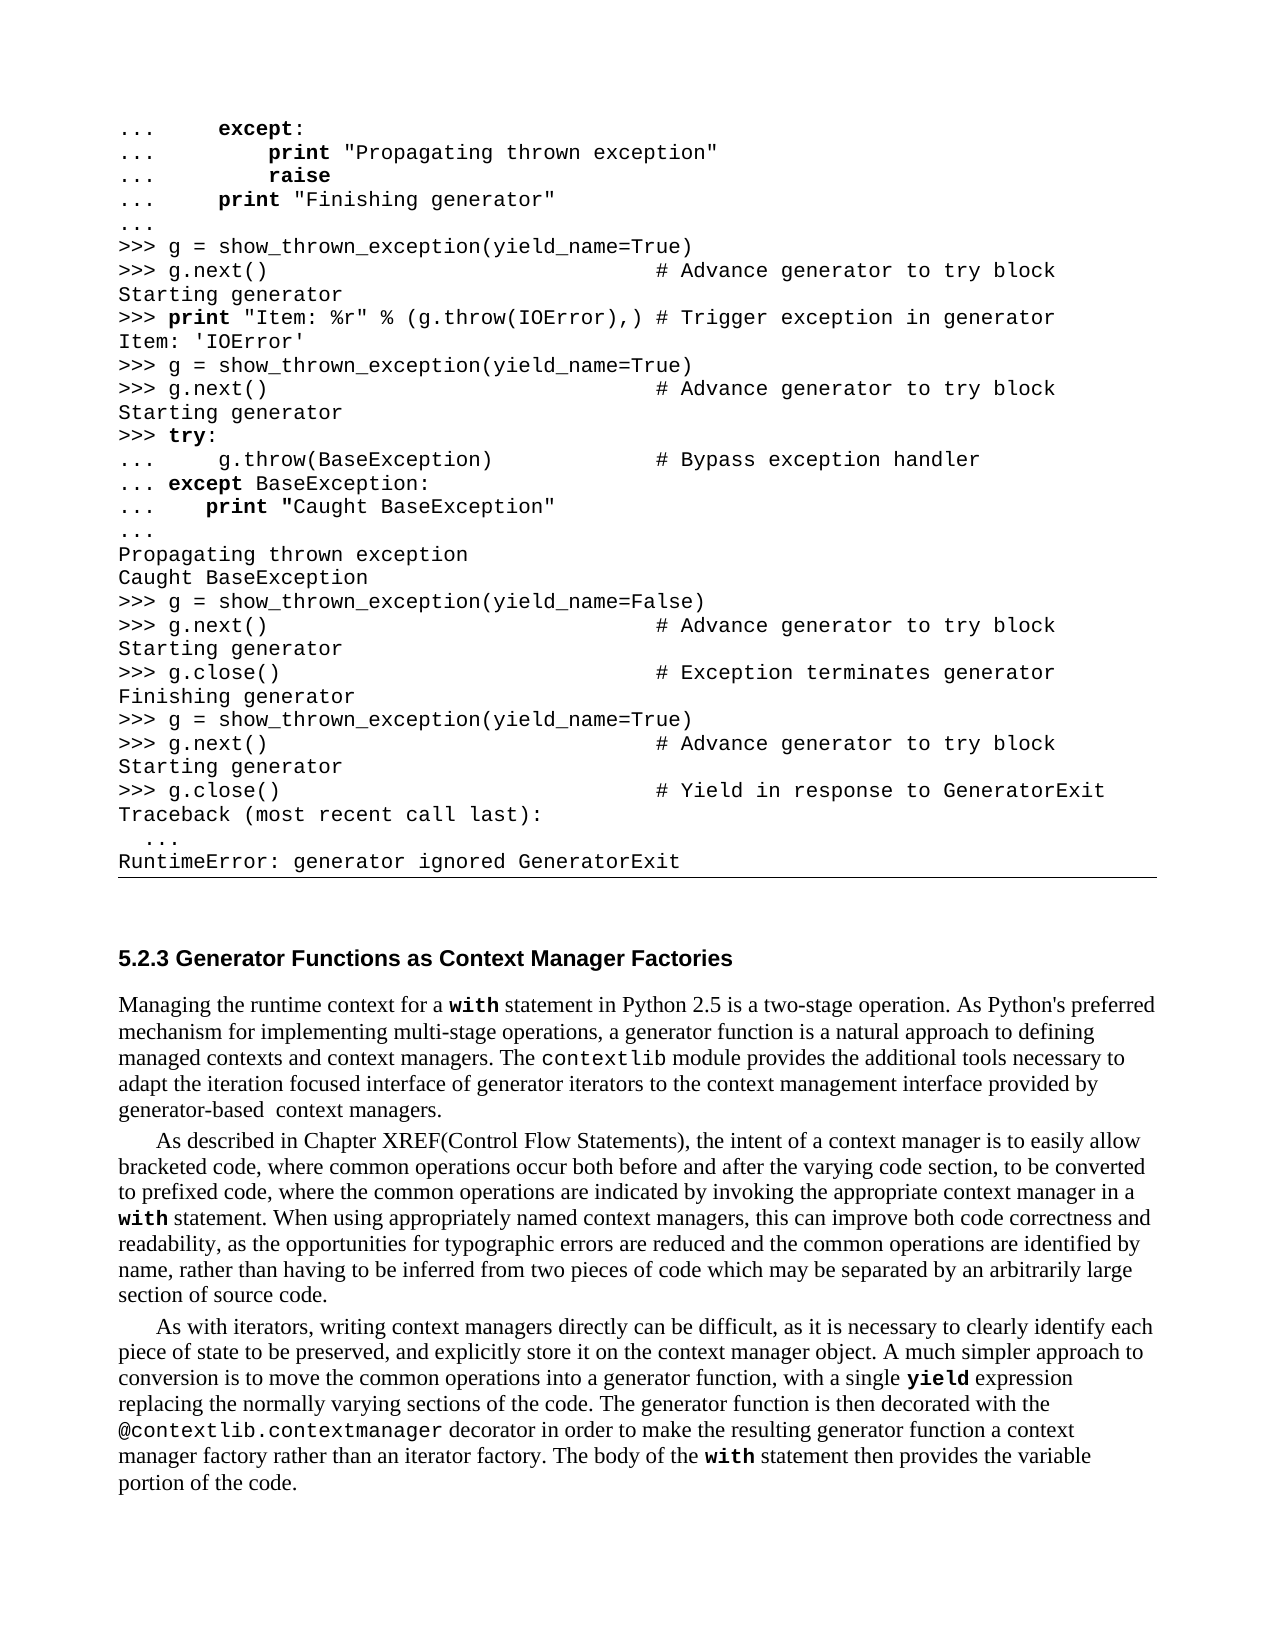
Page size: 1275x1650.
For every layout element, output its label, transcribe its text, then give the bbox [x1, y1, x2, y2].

text >>> g.next() # Advance generator to try block [118, 733, 1157, 757]
text >>> g = show_thrown_exception(yield_name=True) [118, 709, 1157, 733]
text ... [118, 520, 1157, 544]
subtitle 5.2.3 Generator Functions as Context Manager Factories [118, 940, 1157, 972]
text >>> g.next() # Advance generator to try block [118, 615, 1157, 638]
text Caught BaseException [118, 567, 1157, 591]
text >>> print "Item: %r" % (g.throw(IOError),) # Trigger exception in generator [118, 307, 1157, 331]
text Item: 'IOError' [118, 331, 1157, 354]
text ... g.throw(BaseException) # Bypass exception handler [118, 449, 1157, 473]
text >>> try: [118, 426, 1157, 449]
text Propagating thrown exception [118, 544, 1157, 567]
text >>> g.close() # Yield in response to GeneratorExit [118, 780, 1157, 804]
text >>> g = show_thrown_exception(yield_name=True) [118, 236, 1157, 260]
text Starting generator [118, 284, 1157, 307]
text >>> g = show_thrown_exception(yield_name=True) [118, 354, 1157, 378]
text ... [118, 827, 1157, 851]
text As with iterators, writing context managers directly can be difficult, as it is necessary to clearly identify each piece of state to be preserved, and explicitly store it on the context manager object. A much simpler approach to conversion is to move the common operations into a generator function, with a single yield expression replacing the normally varying sections of the code. The generator function is then decorated with the @contextlib.contextmanager decorator in order to make the resulting generator function a context manager factory rather than an iterator factory. The body of the with statement then provides the variable portion of the code. [118, 1314, 1157, 1495]
text Traceback (most recent call last): [118, 804, 1157, 827]
text ... print "Caught BaseException" [118, 496, 1157, 520]
text Starting generator [118, 402, 1157, 426]
text ... [118, 213, 1157, 236]
text RuntimeError: generator ignored GeneratorExit [118, 851, 1157, 877]
text Managing the runtime context for a with statement in Python 2.5 is a two-stage operation. As Python's preferred mechanism for implementing multi-stage operations, a generator function is a natural approach to defining managed contexts and context managers. The contextlib module provides the additional tools necessary to adapt the iteration focused interface of generator iterators to the context management interface provided by generator-based context managers. [118, 992, 1157, 1122]
text As described in Chapter XREF(Control Flow Statements), the intent of a context manager is to easily allow bracketed code, where common operations occur both before and after the varying code section, to be converted to prefixed code, where the common operations are indicated by invoking the appropriate context manager in a with statement. When using appropriately named context managers, this can improve both code correctness and readability, as the opportunities for typographic errors are reduced and the common operations are identified by name, rather than having to be inferred from two pieces of code which may be separated by an arbitrarily large section of source code. [118, 1128, 1157, 1307]
text >>> g = show_thrown_exception(yield_name=False) [118, 591, 1157, 615]
text ... raise [118, 165, 1157, 189]
text ... except: [118, 118, 1157, 142]
text ... print "Finishing generator" [118, 189, 1157, 213]
text ... print "Propagating thrown exception" [118, 142, 1157, 165]
text Starting generator [118, 757, 1157, 780]
text Finishing generator [118, 686, 1157, 709]
text >>> g.next() # Advance generator to try block [118, 378, 1157, 402]
text Starting generator [118, 638, 1157, 662]
text ... except BaseException: [118, 473, 1157, 496]
text >>> g.close() # Exception terminates generator [118, 662, 1157, 686]
text >>> g.next() # Advance generator to try block [118, 260, 1157, 284]
